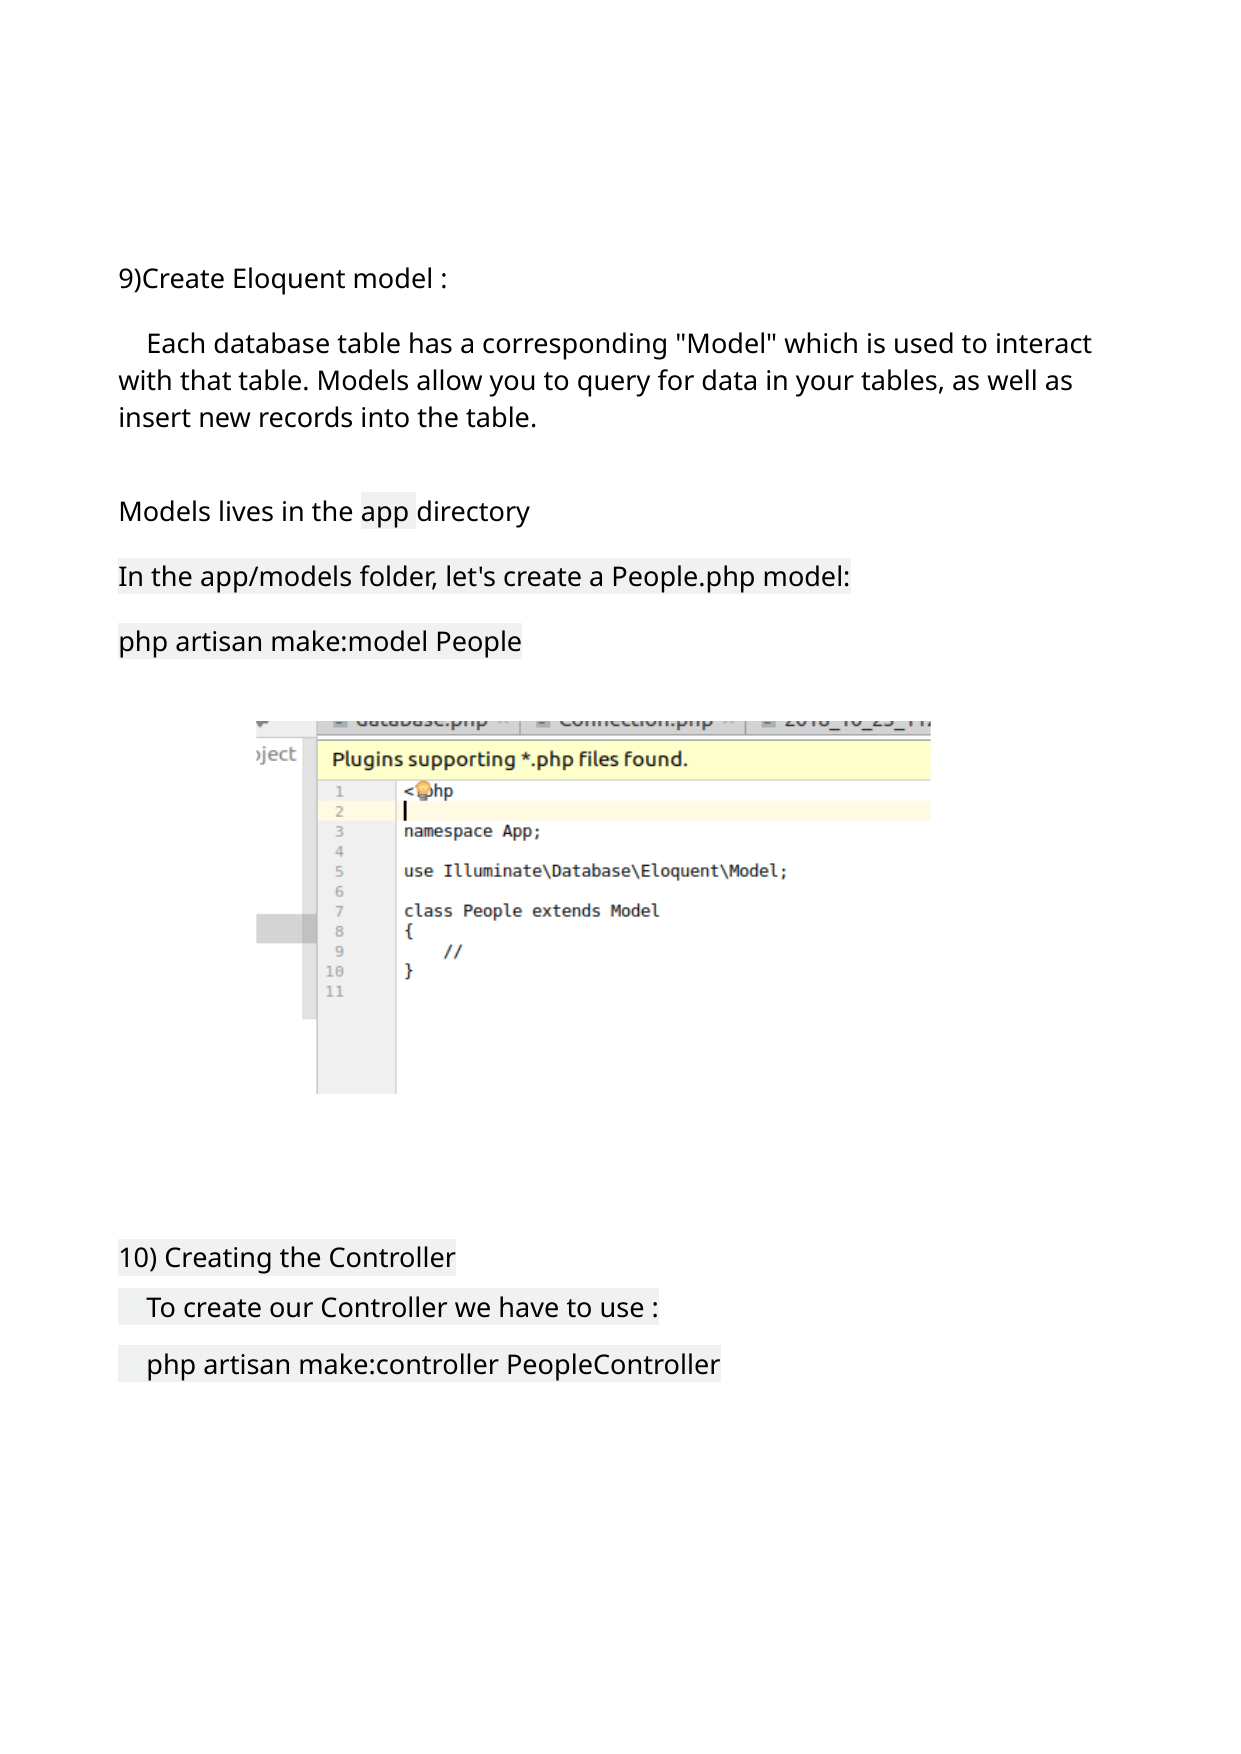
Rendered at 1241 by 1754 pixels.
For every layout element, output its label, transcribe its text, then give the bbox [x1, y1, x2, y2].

text Models lives in the app directory [118, 492, 1122, 529]
text php artisan make:model People [118, 623, 1122, 659]
text php artisan make:controller PeopleController [118, 1345, 1122, 1382]
text 9)Create Eloquent model : [118, 260, 1122, 297]
subtitle 10) Creating the Controller [118, 1239, 1122, 1276]
text To create our Controller we have to use : [118, 1288, 1122, 1325]
picture [256, 721, 931, 1094]
text Each database table has a corresponding "Model" which is used to interact with that table. Models allow you to query for data in your tables, as well as insert new records into the table. [118, 325, 1122, 436]
text In the app/models folder, let's create a People.php model: [118, 557, 1122, 594]
